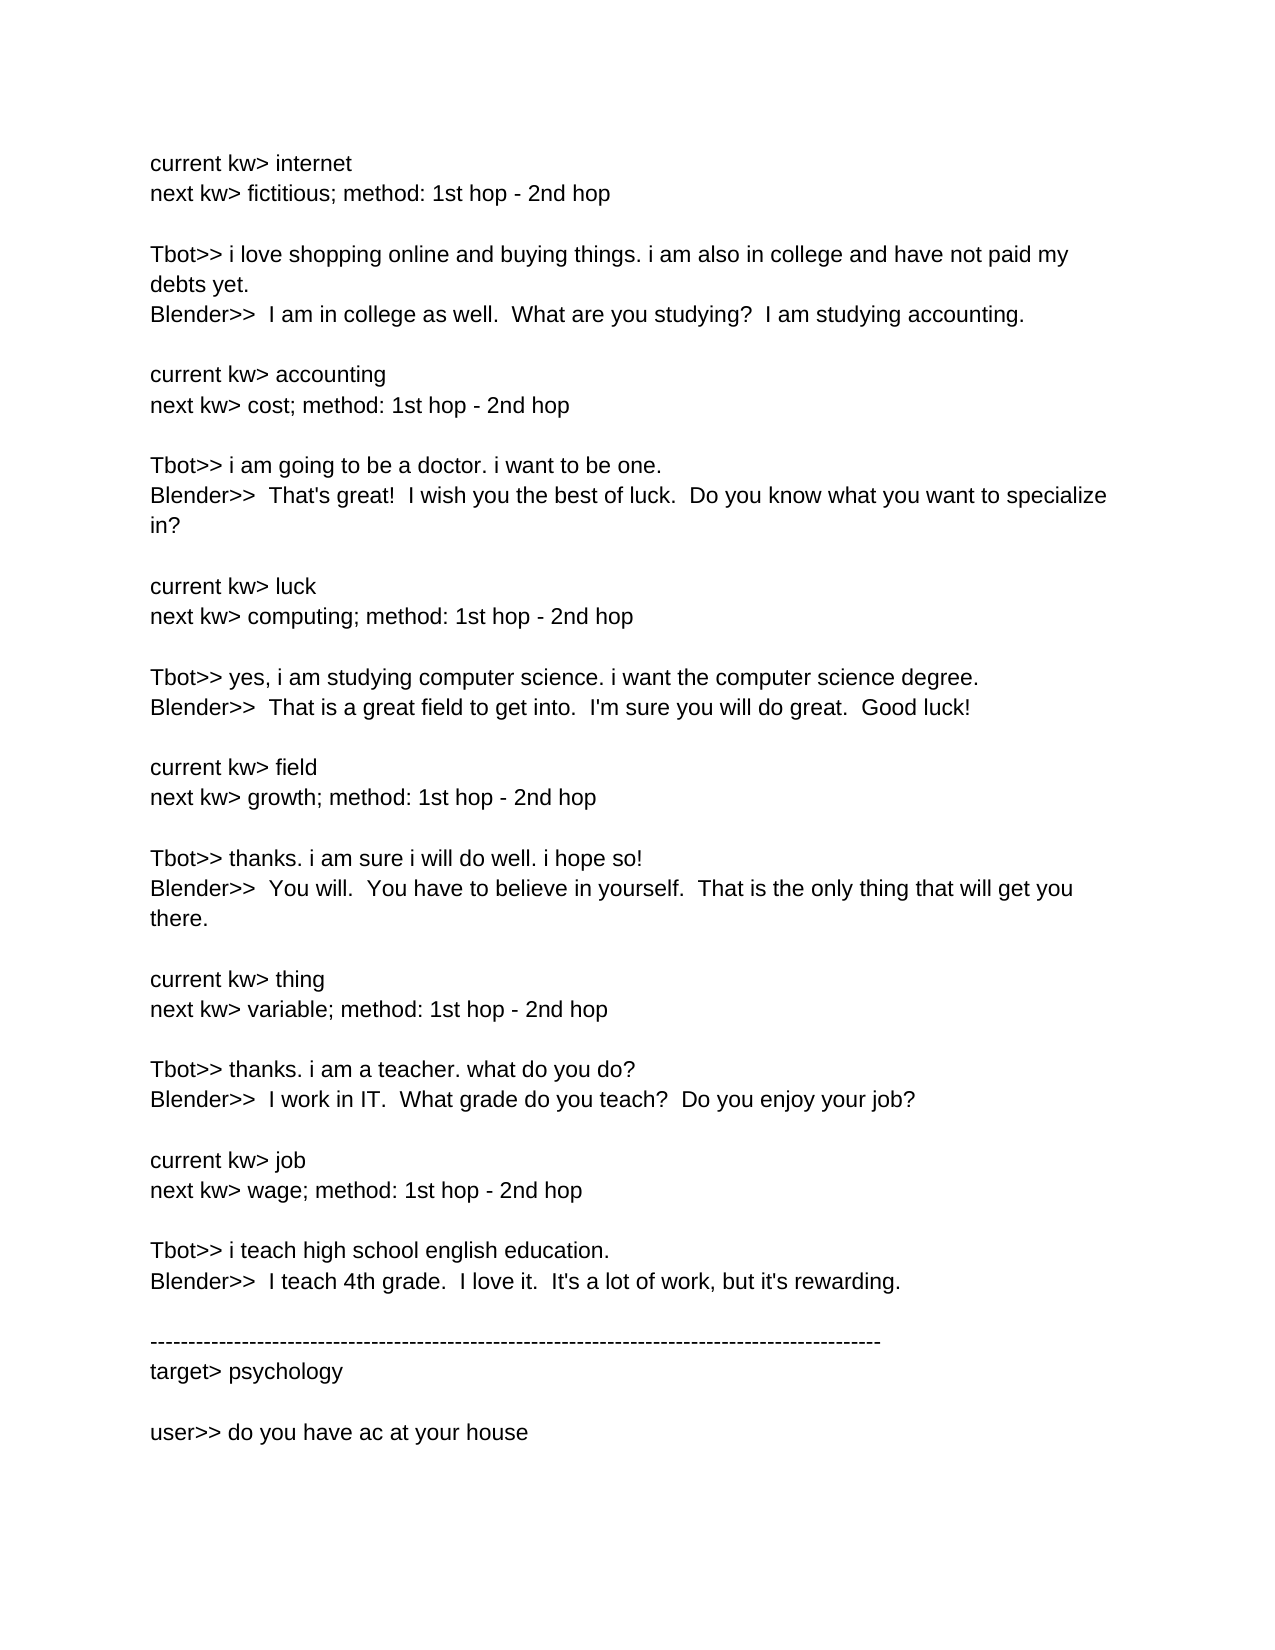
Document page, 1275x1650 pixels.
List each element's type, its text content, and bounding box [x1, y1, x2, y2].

text current kw> field [150, 754, 1125, 781]
text Blender>> I teach 4th grade. I love it. It's a lot of work, but it's rewarding. [150, 1268, 1125, 1294]
text current kw> luck [150, 573, 1125, 599]
text next kw> computing; method: 1st hop - 2nd hop [150, 603, 1125, 629]
text Tbot>> yes, i am studying computer science. i want the computer science degree. [150, 663, 1125, 690]
text current kw> job [150, 1147, 1125, 1173]
text current kw> thing [150, 966, 1125, 992]
text ------------------------------------------------------------------------------------------------ [150, 1328, 1125, 1354]
text Tbot>> thanks. i am a teacher. what do you do? [150, 1056, 1125, 1083]
text next kw> growth; method: 1st hop - 2nd hop [150, 784, 1125, 811]
text next kw> variable; method: 1st hop - 2nd hop [150, 996, 1125, 1022]
text user>> do you have ac at your house [150, 1419, 1125, 1445]
text Tbot>> i love shopping online and buying things. i am also in college and have not paid my debts yet. [150, 241, 1125, 297]
text current kw> accounting [150, 361, 1125, 388]
text Blender>> I work in IT. What grade do you teach? Do you enjoy your job? [150, 1086, 1125, 1113]
text next kw> fictitious; method: 1st hop - 2nd hop [150, 180, 1125, 207]
text Tbot>> i am going to be a doctor. i want to be one. [150, 452, 1125, 478]
text next kw> wage; method: 1st hop - 2nd hop [150, 1177, 1125, 1203]
text target> psychology [150, 1358, 1125, 1385]
text Blender>> That's great! I wish you the best of luck. Do you know what you want to specialize in? [150, 482, 1125, 539]
text Blender>> I am in college as well. What are you studying? I am studying accounting. [150, 301, 1125, 327]
text Blender>> That is a great field to get into. I'm sure you will do great. Good luck! [150, 694, 1125, 720]
text Tbot>> i teach high school english education. [150, 1237, 1125, 1264]
text current kw> internet [150, 150, 1125, 176]
text next kw> cost; method: 1st hop - 2nd hop [150, 392, 1125, 418]
text Blender>> You will. You have to believe in yourself. That is the only thing that will get you there. [150, 875, 1125, 932]
text Tbot>> thanks. i am sure i will do well. i hope so! [150, 845, 1125, 871]
